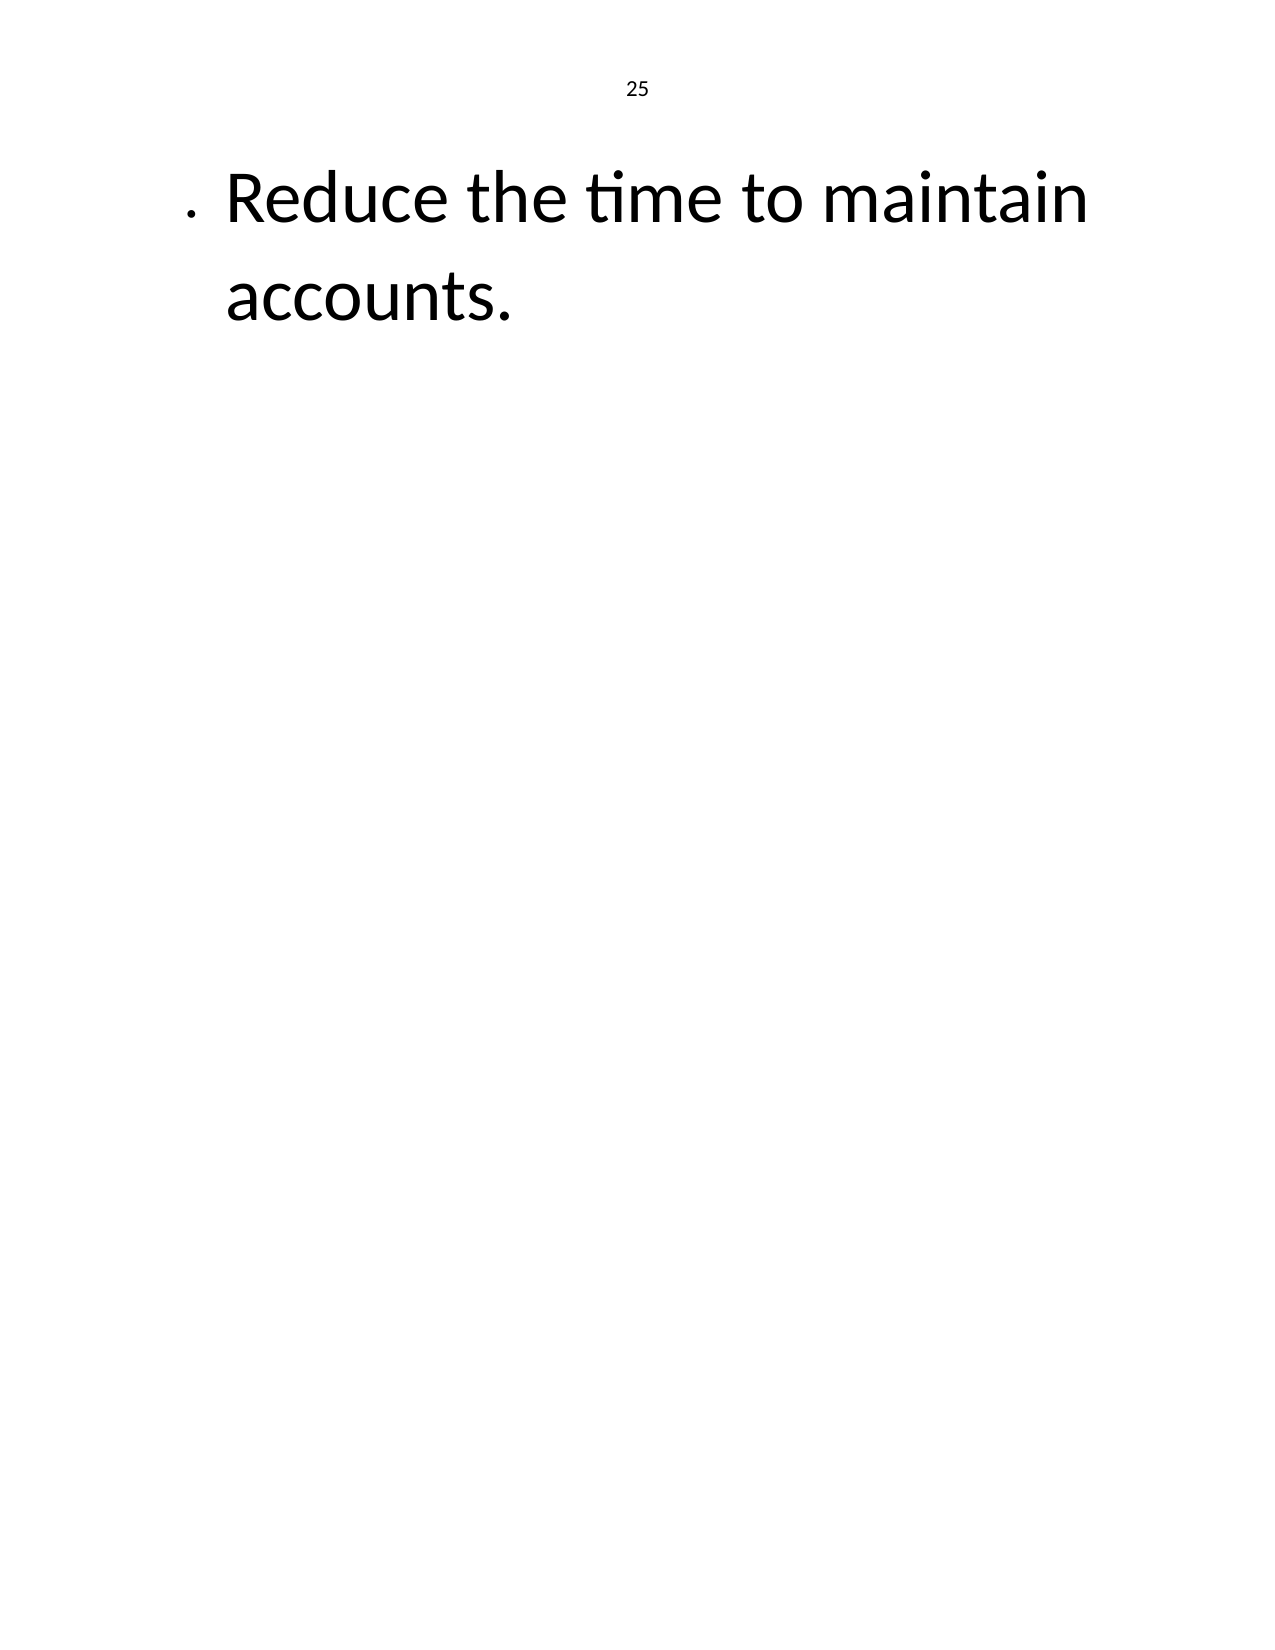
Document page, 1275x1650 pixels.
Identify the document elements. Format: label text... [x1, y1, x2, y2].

list Reduce the time to maintain accounts. [187, 150, 1125, 339]
